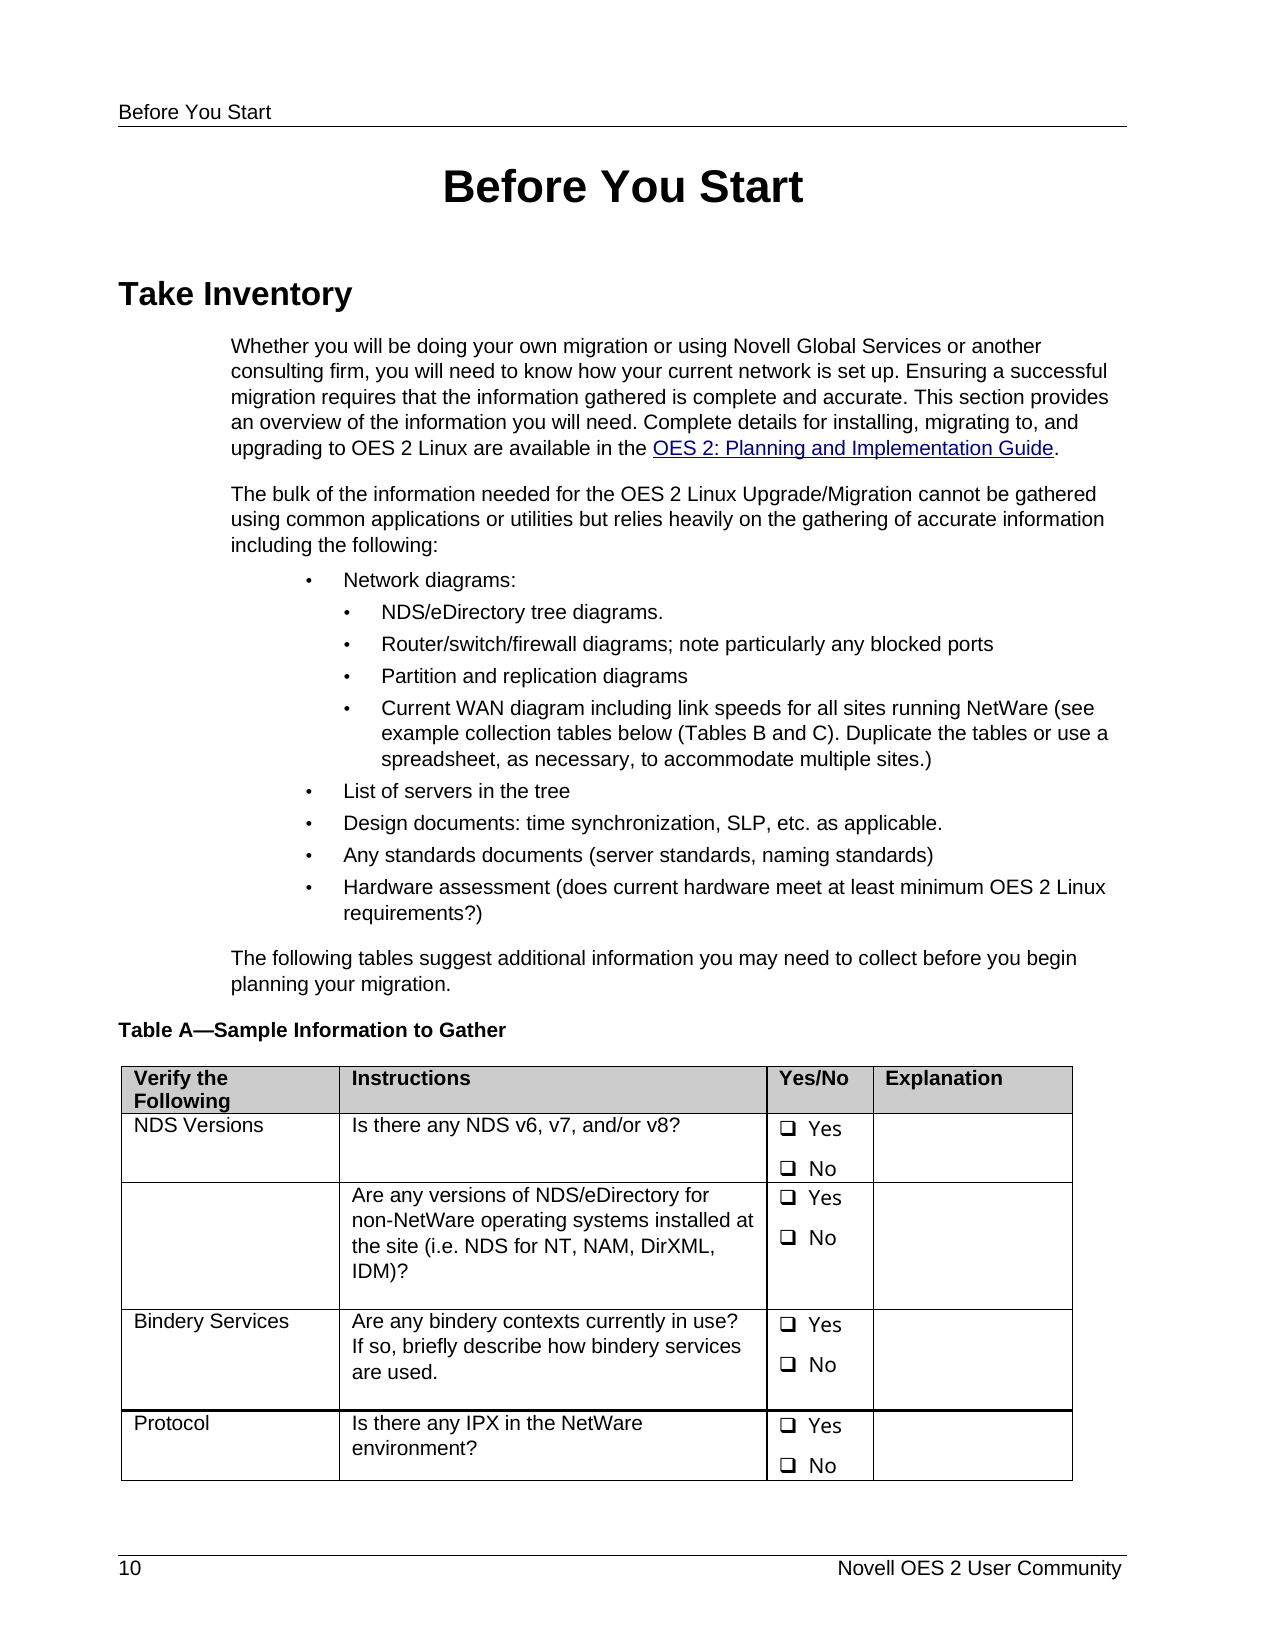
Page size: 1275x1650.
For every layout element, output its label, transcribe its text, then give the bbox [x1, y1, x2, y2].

table_header Verify the Following [122, 1067, 339, 1113]
list Any standards documents (server standards, naming standards) [306, 844, 1127, 867]
table_cell Are any bindery contexts currently in use? If so, briefly describe how bindery services are used. [340, 1310, 766, 1409]
table_cell Is there any NDS v6, v7, and/or v8? [340, 1114, 766, 1182]
table_cell  Yes  No [768, 1412, 873, 1480]
table_cell Protocol [122, 1412, 339, 1480]
table_cell [874, 1183, 1072, 1309]
subtitle Table A—Sample Information to Gather [118, 1019, 1127, 1042]
list Hardware assessment (does current hardware meet at least minimum OES 2 Linux requirements?) [306, 876, 1127, 925]
table_header Instructions [340, 1067, 766, 1113]
table_cell  Yes  No [768, 1183, 873, 1309]
table_header Yes/No [768, 1067, 873, 1113]
table_cell NDS Versions [122, 1114, 339, 1182]
table_cell  Yes  No [768, 1114, 873, 1182]
table_cell [874, 1310, 1072, 1409]
table_cell [122, 1183, 339, 1309]
text The following tables suggest additional information you may need to collect before you begin planning your migration. [231, 947, 1127, 996]
table_cell [874, 1114, 1072, 1182]
subtitle Take Inventory [118, 275, 1127, 312]
subtitle Before You Start [118, 161, 1127, 212]
text The bulk of the information needed for the OES 2 Linux Upgrade/Migration cannot be gathered using common applications or utilities but relies heavily on the gathering of accurate information including the following: [231, 482, 1127, 556]
table_cell  Yes  No [768, 1310, 873, 1409]
text Whether you will be doing your own migration or using Novell Global Services or another consulting firm, you will need to know how your current network is set up. Ensuring a successful migration requires that the information gathered is complete and accurate. This section provides an overview of the information you will need. Complete details for installing, migrating to, and upgrading to OES 2 Linux are available in the OES 2: Planning and Implementation Guide. [231, 334, 1127, 460]
list List of servers in the tree [306, 780, 1127, 803]
table_cell [874, 1412, 1072, 1480]
table_cell Is there any IPX in the NetWare environment? [340, 1412, 766, 1480]
list Design documents: time synchronization, SLP, etc. as applicable. [306, 812, 1127, 835]
table_cell Bindery Services [122, 1310, 339, 1409]
table_header Explanation [874, 1067, 1072, 1113]
table_cell Are any versions of NDS/eDirectory for non-NetWare operating systems installed at the site (i.e. NDS for NT, NAM, DirXML, IDM)? [340, 1183, 766, 1309]
list Router/switch/firewall diagrams; note particularly any blocked ports [343, 632, 1127, 656]
list Partition and replication diagrams [343, 664, 1127, 688]
list Network diagrams: [306, 568, 1127, 591]
list Current WAN diagram including link speeds for all sites running NetWare (see example collection tables below (Tables B and C). Duplicate the tables or use a spreadsheet, as necessary, to accommodate multiple sites.) [343, 697, 1127, 771]
list NDS/eDirectory tree diagrams. [343, 600, 1127, 623]
